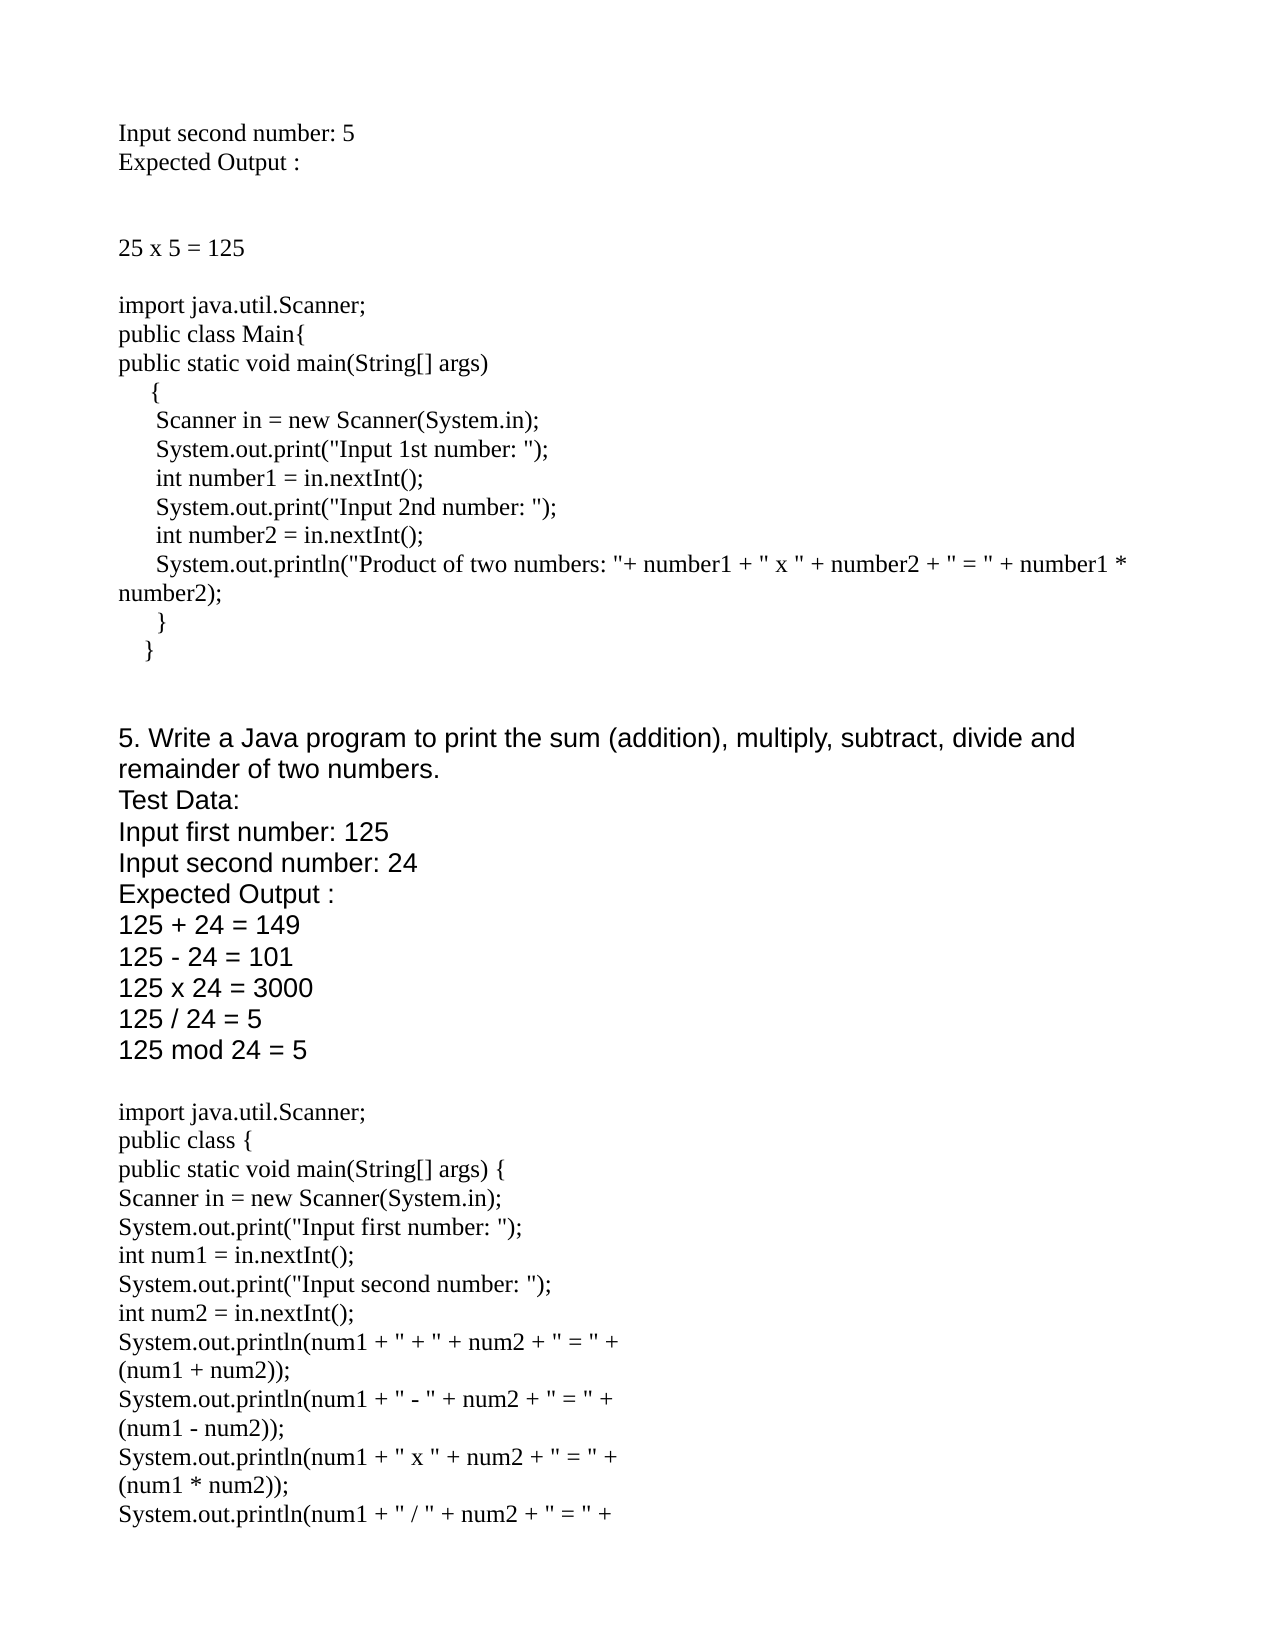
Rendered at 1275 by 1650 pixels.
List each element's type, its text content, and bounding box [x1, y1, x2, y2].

text System.out.print("Input second number: "); [118, 1269, 1157, 1298]
text System.out.println("Product of two numbers: "+ number1 + " x " + number2 + " = " + number1 * number2); [118, 549, 1157, 607]
text 25 x 5 = 125 [118, 233, 1157, 262]
text System.out.println(num1 + " / " + num2 + " = " + [118, 1499, 1157, 1528]
text int num1 = in.nextInt(); [118, 1241, 1157, 1269]
text int number2 = in.nextInt(); [118, 521, 1157, 549]
text 125 x 24 = 3000 [118, 972, 1157, 1003]
text (num1 - num2)); [118, 1413, 1157, 1442]
text System.out.println(num1 + " - " + num2 + " = " + [118, 1384, 1157, 1413]
text 125 - 24 = 101 [118, 941, 1157, 972]
text { [118, 377, 1157, 406]
text System.out.print("Input first number: "); [118, 1212, 1157, 1241]
text } [118, 636, 1157, 664]
text public class Main{ [118, 319, 1157, 348]
text 5. Write a Java program to print the sum (addition), multiply, subtract, divide and remainder of two numbers. [118, 722, 1157, 784]
text Expected Output : [118, 147, 1157, 176]
text Input second number: 24 [118, 847, 1157, 878]
text public static void main(String[] args) { [118, 1154, 1157, 1183]
text System.out.println(num1 + " x " + num2 + " = " + [118, 1442, 1157, 1471]
text System.out.println(num1 + " + " + num2 + " = " + [118, 1327, 1157, 1356]
text Scanner in = new Scanner(System.in); [118, 406, 1157, 434]
text (num1 + num2)); [118, 1356, 1157, 1384]
text Test Data: [118, 784, 1157, 816]
text } [118, 607, 1157, 636]
text 125 mod 24 = 5 [118, 1034, 1157, 1066]
text System.out.print("Input 1st number: "); [118, 434, 1157, 463]
text public static void main(String[] args) [118, 348, 1157, 377]
text Expected Output : [118, 878, 1157, 909]
text 125 / 24 = 5 [118, 1003, 1157, 1034]
text public class { [118, 1126, 1157, 1154]
text int number1 = in.nextInt(); [118, 463, 1157, 492]
text import java.util.Scanner; [118, 1097, 1157, 1126]
text int num2 = in.nextInt(); [118, 1298, 1157, 1327]
text (num1 * num2)); [118, 1471, 1157, 1499]
text Input first number: 125 [118, 816, 1157, 847]
text Scanner in = new Scanner(System.in); [118, 1183, 1157, 1212]
text import java.util.Scanner; [118, 291, 1157, 319]
text 125 + 24 = 149 [118, 909, 1157, 941]
text System.out.print("Input 2nd number: "); [118, 492, 1157, 521]
text Input second number: 5 [118, 118, 1157, 147]
